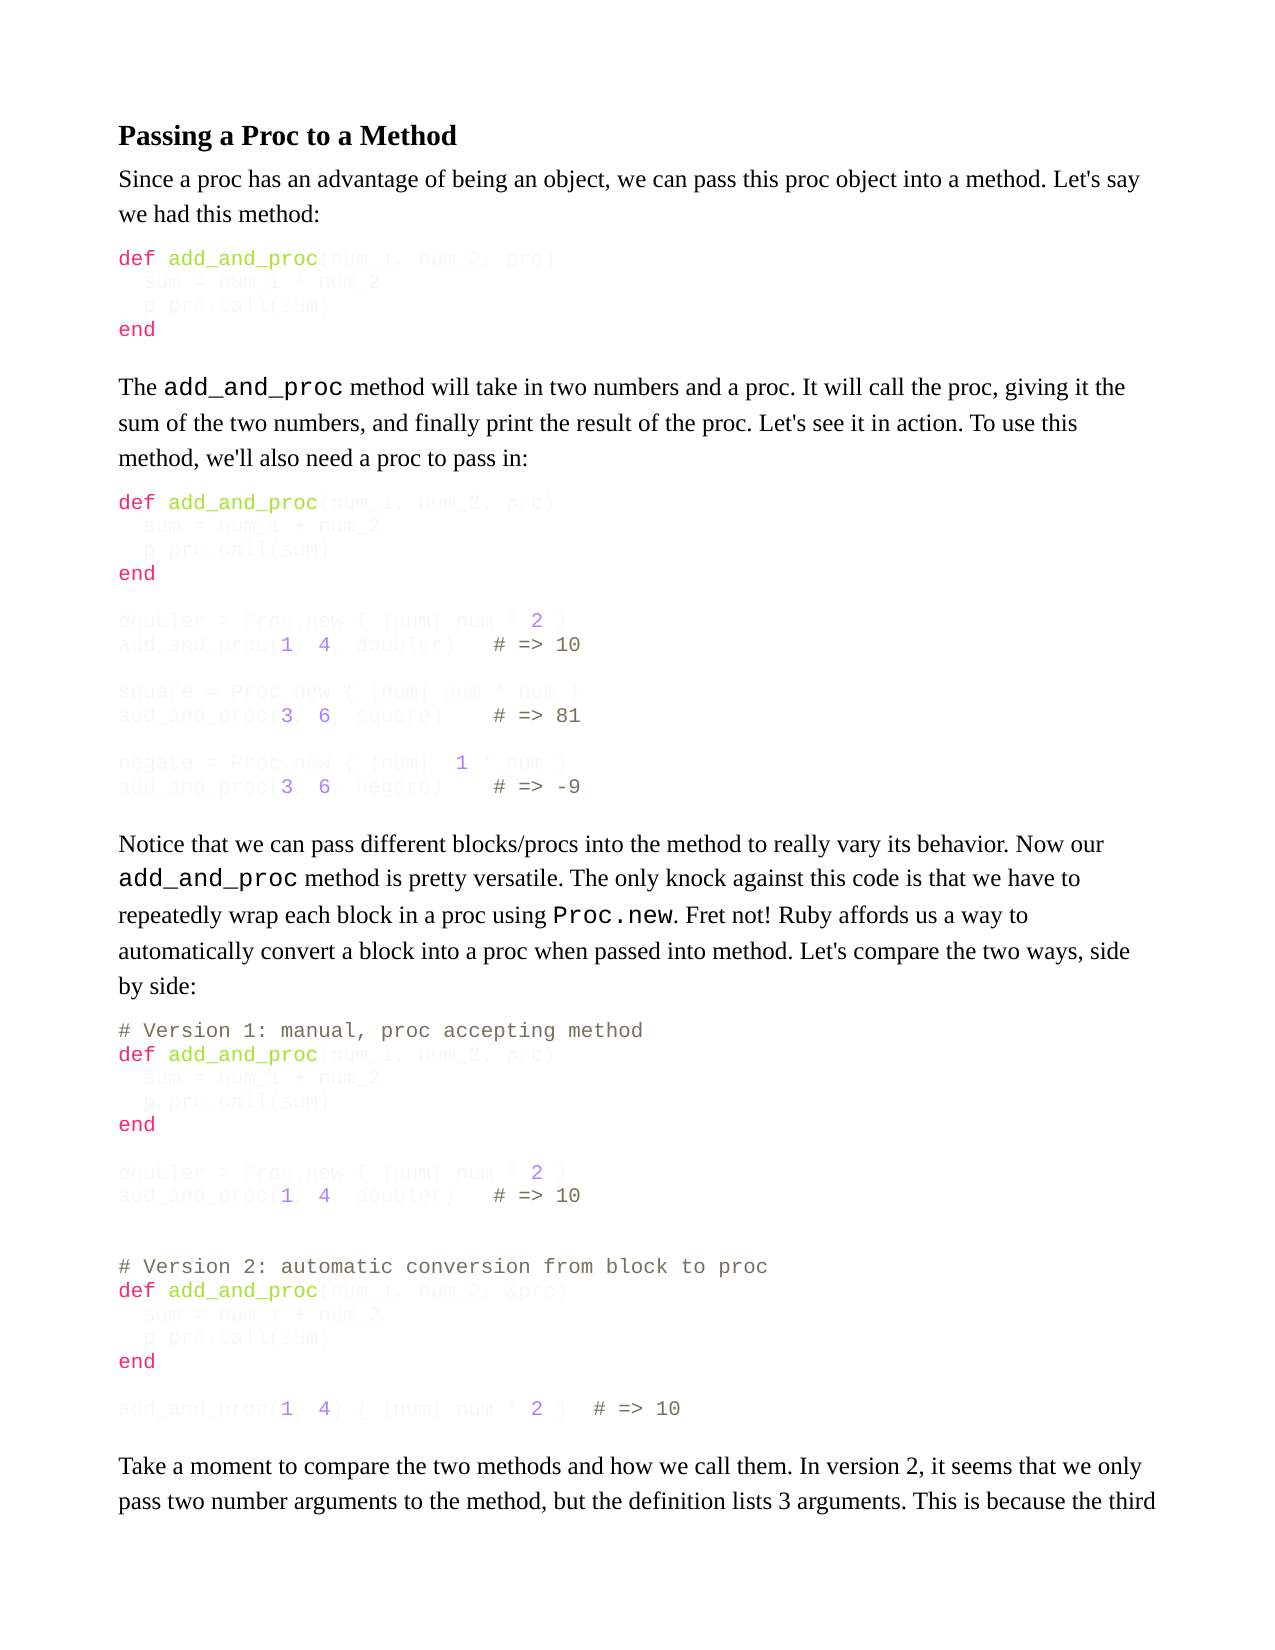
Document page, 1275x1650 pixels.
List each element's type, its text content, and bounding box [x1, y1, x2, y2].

text end [118, 1114, 1157, 1138]
text sum = num_1 + num_2 [118, 271, 1157, 295]
text def add_and_proc(num_1, num_2, &prc) [118, 1280, 1157, 1304]
text sum = num_1 + num_2 [118, 516, 1157, 539]
text add_and_proc(1, 4, doubler) # => 10 [118, 1185, 1157, 1209]
text add_and_proc(3, 6, square) # => 81 [118, 705, 1157, 728]
text p prc.call(sum) [118, 1327, 1157, 1351]
text The add_and_proc method will take in two numbers and a proc. It will call the proc, giving it the sum of the two numbers, and finally print the result of the proc. Let's see it in action. To use this method, we'll also need a proc to pass in: [118, 372, 1157, 472]
text end [118, 1351, 1157, 1374]
text doubler = Proc.new { |num| num * 2 } [118, 610, 1157, 634]
text negate = Proc.new { |num| -1 * num } [118, 752, 1157, 776]
text p prc.call(sum) [118, 1091, 1157, 1114]
text add_and_proc(3, 6, negate) # => -9 [118, 776, 1157, 799]
text sum = num_1 + num_2 [118, 1304, 1157, 1327]
subtitle Passing a Proc to a Method [118, 118, 1157, 152]
text add_and_proc(1, 4) { |num| num * 2 } # => 10 [118, 1398, 1157, 1422]
text add_and_proc(1, 4, doubler) # => 10 [118, 634, 1157, 657]
text # Version 2: automatic conversion from block to proc [118, 1256, 1157, 1280]
text def add_and_proc(num_1, num_2, prc) [118, 1043, 1157, 1067]
text end [118, 319, 1157, 342]
text def add_and_proc(num_1, num_2, prc) [118, 248, 1157, 271]
text Since a proc has an advantage of being an object, we can pass this proc object into a method. Let's say we had this method: [118, 164, 1157, 227]
text def add_and_proc(num_1, num_2, prc) [118, 492, 1157, 516]
text end [118, 563, 1157, 586]
text Take a moment to compare the two methods and how we call them. In version 2, it seems that we only pass two number arguments to the method, but the definition lists 3 arguments. This is because the third [118, 1451, 1157, 1514]
text sum = num_1 + num_2 [118, 1067, 1157, 1091]
text square = Proc.new { |num| num * num } [118, 681, 1157, 705]
text doubler = Proc.new { |num| num * 2 } [118, 1162, 1157, 1185]
text p prc.call(sum) [118, 295, 1157, 319]
text # Version 1: manual, proc accepting method [118, 1020, 1157, 1043]
text Notice that we can pass different blocks/procs into the method to really vary its behavior. Now our add_and_proc method is pretty versatile. The only knock against this code is that we have to repeatedly wrap each block in a proc using Proc.new. Fret not! Ruby affords us a way to automatically convert a block into a proc when passed into method. Let's compare the two ways, side by side: [118, 829, 1157, 999]
text p prc.call(sum) [118, 539, 1157, 563]
